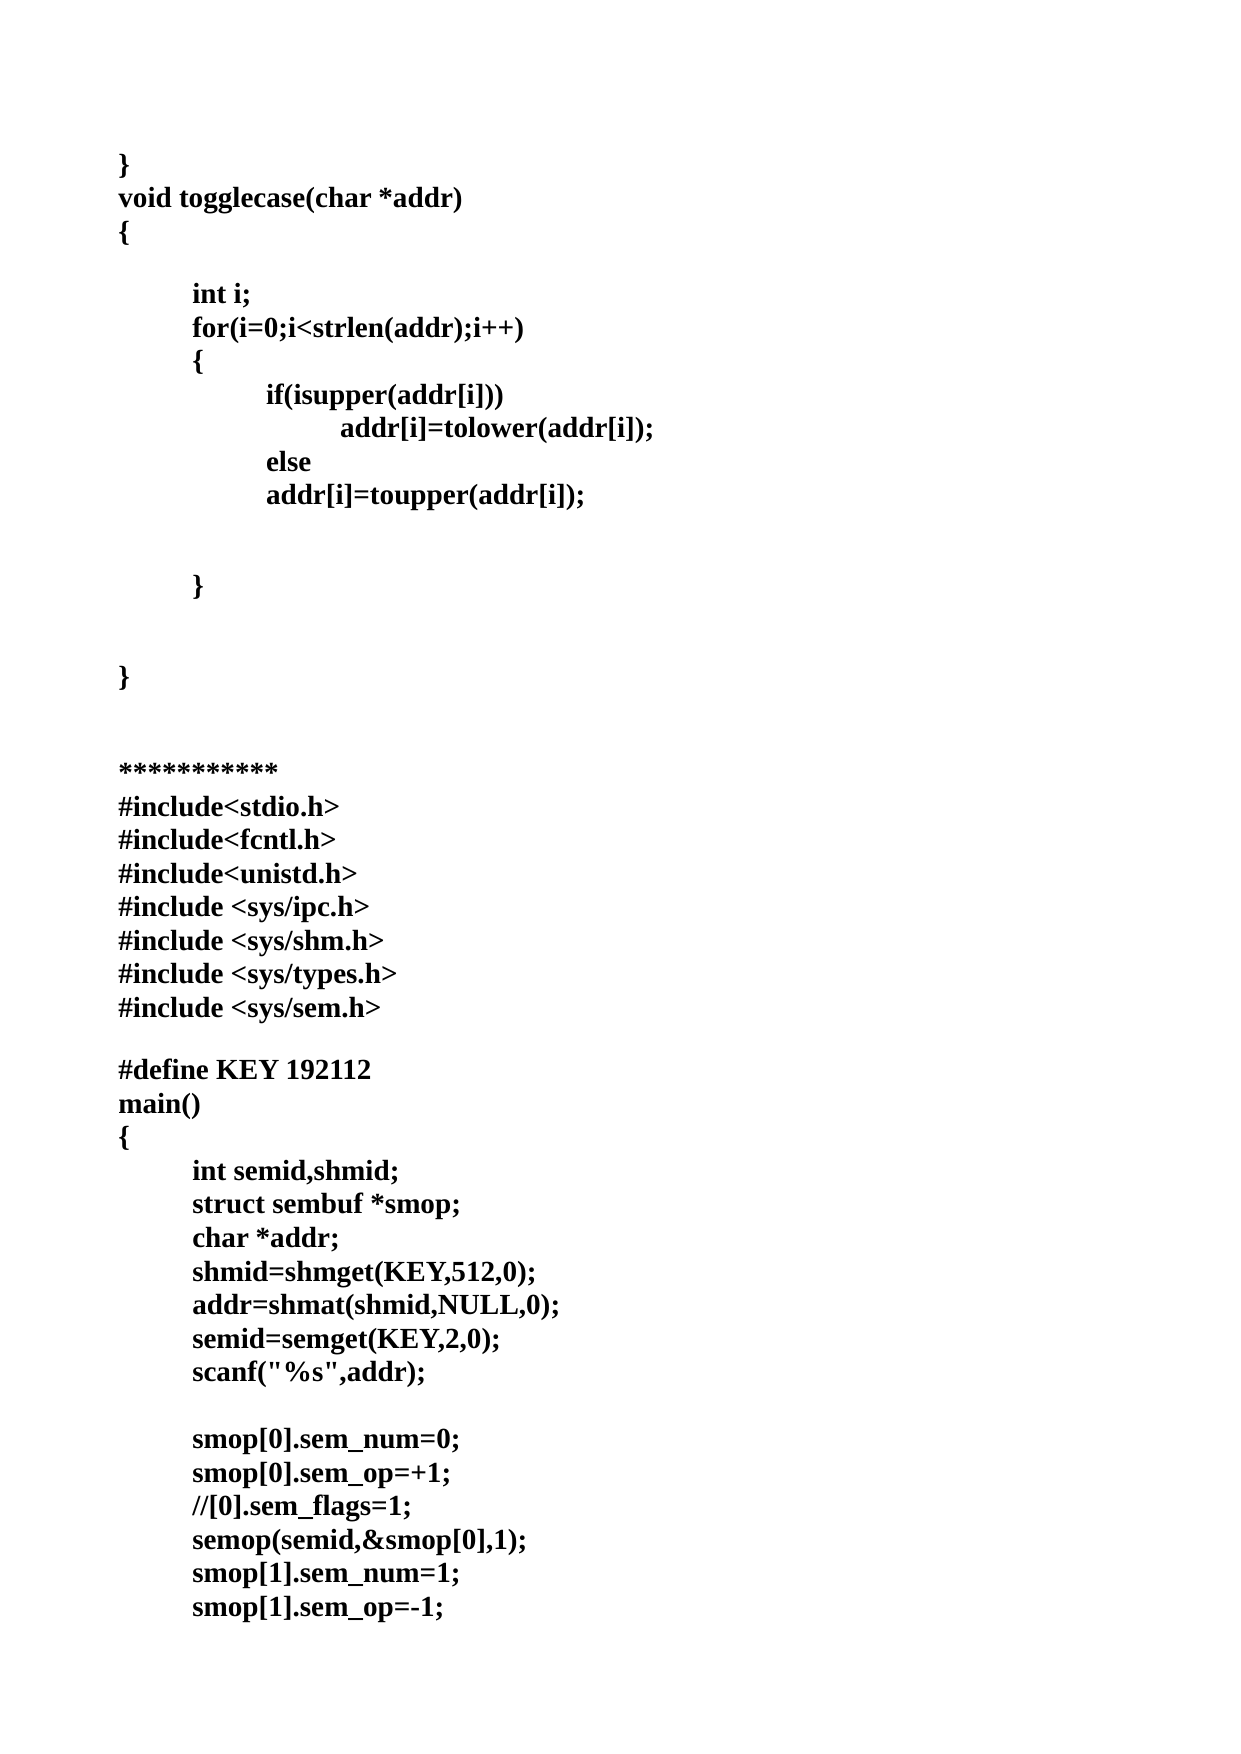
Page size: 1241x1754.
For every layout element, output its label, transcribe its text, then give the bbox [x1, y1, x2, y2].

text #define KEY 192112 [118, 1052, 1122, 1086]
text } [118, 659, 1122, 693]
text //[0].sem_flags=1; [118, 1488, 1122, 1522]
text for(i=0;i<strlen(addr);i++) [118, 310, 1122, 343]
text semid=semget(KEY,2,0); [118, 1321, 1122, 1354]
text #include <sys/sem.h> [118, 990, 1122, 1024]
text smop[0].sem_num=0; [118, 1421, 1122, 1455]
text #include<unistd.h> [118, 856, 1122, 889]
text else [118, 444, 1122, 477]
text scanf("%s",addr); [118, 1354, 1122, 1388]
text { [118, 214, 1122, 247]
text int i; [118, 276, 1122, 310]
text *********** [118, 755, 1122, 789]
text if(isupper(addr[i])) [118, 377, 1122, 410]
text #include <sys/types.h> [118, 957, 1122, 990]
text smop[1].sem_op=-1; [118, 1589, 1122, 1623]
text } [118, 568, 1122, 602]
text addr[i]=tolower(addr[i]); [118, 410, 1122, 444]
text main() [118, 1086, 1122, 1119]
text smop[1].sem_num=1; [118, 1556, 1122, 1589]
text semop(semid,&smop[0],1); [118, 1522, 1122, 1556]
text addr[i]=toupper(addr[i]); [118, 477, 1122, 511]
text #include<fcntl.h> [118, 822, 1122, 856]
text { [118, 343, 1122, 377]
text smop[0].sem_op=+1; [118, 1455, 1122, 1488]
text addr=shmat(shmid,NULL,0); [118, 1287, 1122, 1321]
text void togglecase(char *addr) [118, 180, 1122, 214]
text #include <sys/ipc.h> [118, 889, 1122, 923]
text { [118, 1119, 1122, 1153]
text #include<stdio.h> [118, 789, 1122, 822]
text char *addr; [118, 1220, 1122, 1254]
text int semid,shmid; [118, 1153, 1122, 1187]
text struct sembuf *smop; [118, 1187, 1122, 1220]
text shmid=shmget(KEY,512,0); [118, 1254, 1122, 1287]
text } [118, 147, 1122, 180]
text #include <sys/shm.h> [118, 923, 1122, 957]
